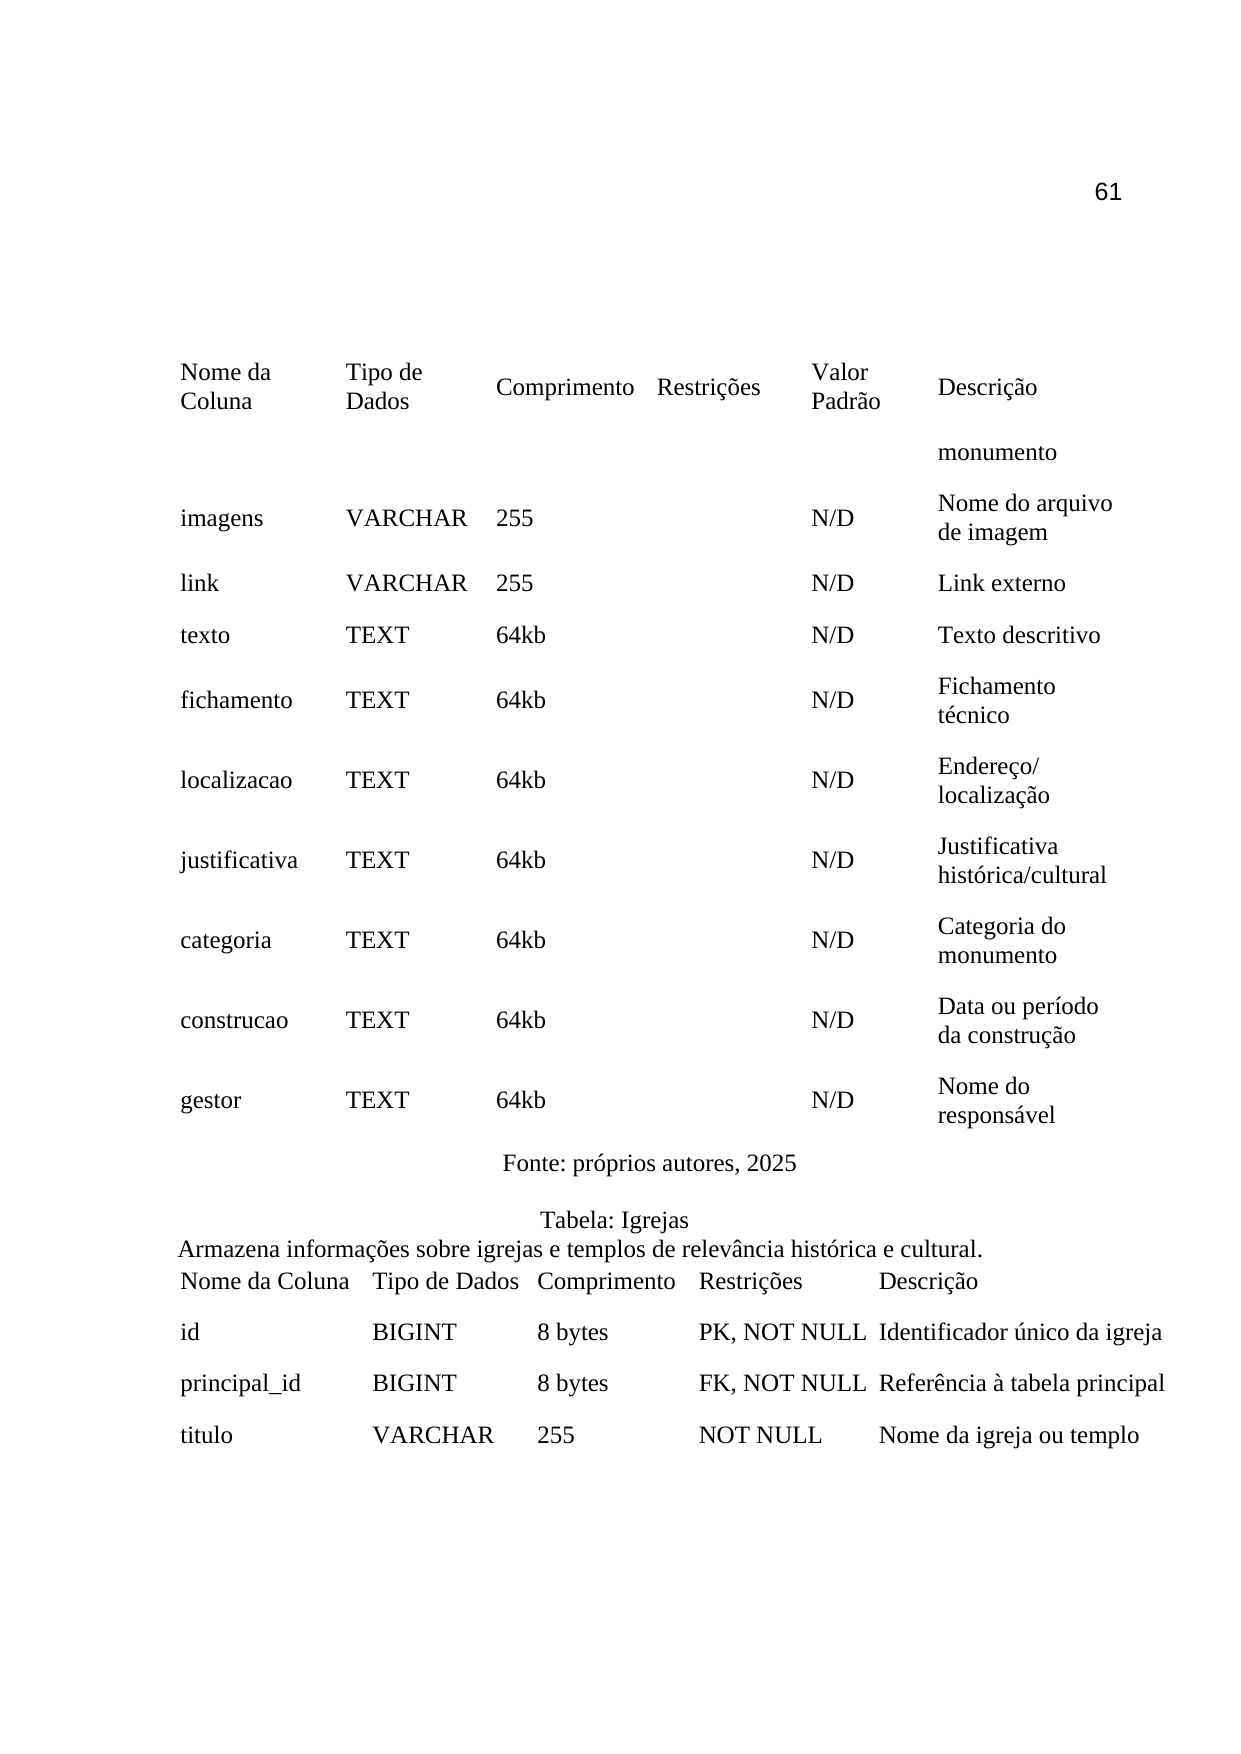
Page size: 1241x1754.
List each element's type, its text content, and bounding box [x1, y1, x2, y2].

table_cell categoria [177, 908, 343, 988]
table_cell [654, 668, 808, 748]
table_cell texto [177, 617, 343, 668]
table_cell N/D [808, 1068, 935, 1148]
table_cell Nome do responsável [935, 1068, 1119, 1148]
table_cell [654, 434, 808, 486]
table_cell N/D [808, 617, 935, 668]
table_cell N/D [808, 908, 935, 988]
table_cell TEXT [343, 617, 493, 668]
table_header Restrições [696, 1263, 876, 1314]
text Armazena informações sobre igrejas e templos de relevância histórica e cultural. [177, 1234, 1122, 1263]
table_cell 255 [534, 1417, 696, 1468]
text Tabela: Igrejas [177, 1206, 1122, 1234]
table_cell titulo [177, 1417, 369, 1468]
table_cell VARCHAR [343, 566, 493, 617]
table_cell Data ou período da construção [935, 988, 1119, 1068]
table_header Descrição [876, 1263, 1177, 1314]
table_cell 64kb [493, 668, 654, 748]
table_cell [654, 748, 808, 828]
text Fonte: próprios autores, 2025 [177, 1148, 1122, 1177]
table_cell 64kb [493, 1068, 654, 1148]
table_cell [493, 434, 654, 486]
table_cell [808, 434, 935, 486]
table_cell VARCHAR [343, 486, 493, 566]
table_cell Nome da igreja ou templo [876, 1417, 1177, 1468]
table_cell 64kb [493, 617, 654, 668]
table_cell 64kb [493, 748, 654, 828]
table_cell [177, 434, 343, 486]
table_cell 64kb [493, 988, 654, 1068]
table_cell [654, 828, 808, 908]
table_cell [654, 988, 808, 1068]
table_cell link [177, 566, 343, 617]
table_cell N/D [808, 748, 935, 828]
table_cell PK, NOT NULL [696, 1314, 876, 1366]
table_cell FK, NOT NULL [696, 1366, 876, 1417]
table_header Valor Padrão [808, 354, 935, 434]
table_cell [654, 617, 808, 668]
table_header Nome da Coluna [177, 1263, 369, 1314]
table_cell imagens [177, 486, 343, 566]
table_cell TEXT [343, 908, 493, 988]
table_cell TEXT [343, 748, 493, 828]
table_cell N/D [808, 486, 935, 566]
table_cell Categoria do monumento [935, 908, 1119, 988]
table_cell Identificador único da igreja [876, 1314, 1177, 1366]
table_cell N/D [808, 566, 935, 617]
table_cell BIGINT [369, 1366, 534, 1417]
table_header Restrições [654, 354, 808, 434]
table_cell [654, 486, 808, 566]
table_header Comprimento [493, 354, 654, 434]
table_cell [654, 908, 808, 988]
table_cell TEXT [343, 988, 493, 1068]
table_cell N/D [808, 828, 935, 908]
table_cell TEXT [343, 828, 493, 908]
table_cell NOT NULL [696, 1417, 876, 1468]
table_cell id [177, 1314, 369, 1366]
table_header Tipo de Dados [369, 1263, 534, 1314]
table_cell 64kb [493, 828, 654, 908]
table_cell gestor [177, 1068, 343, 1148]
table_cell [343, 434, 493, 486]
table_header Tipo de Dados [343, 354, 493, 434]
table_cell VARCHAR [369, 1417, 534, 1468]
table_cell TEXT [343, 1068, 493, 1148]
table_cell justificativa [177, 828, 343, 908]
table_cell monumento [935, 434, 1119, 486]
table_cell Nome do arquivo de imagem [935, 486, 1119, 566]
table_cell 64kb [493, 908, 654, 988]
table_cell BIGINT [369, 1314, 534, 1366]
table_cell principal_id [177, 1366, 369, 1417]
table_cell fichamento [177, 668, 343, 748]
table_cell Texto descritivo [935, 617, 1119, 668]
table_cell Fichamento técnico [935, 668, 1119, 748]
table_cell TEXT [343, 668, 493, 748]
table_header Descrição [935, 354, 1119, 434]
table_cell 8 bytes [534, 1366, 696, 1417]
table_cell N/D [808, 988, 935, 1068]
table_cell Link externo [935, 566, 1119, 617]
table_cell Endereço/localização [935, 748, 1119, 828]
table_cell Referência à tabela principal [876, 1366, 1177, 1417]
table_header Nome da Coluna [177, 354, 343, 434]
table_cell Justificativa histórica/cultural [935, 828, 1119, 908]
table_cell construcao [177, 988, 343, 1068]
table_header Comprimento [534, 1263, 696, 1314]
table_cell [654, 1068, 808, 1148]
table_cell 8 bytes [534, 1314, 696, 1366]
table_cell localizacao [177, 748, 343, 828]
table_cell [654, 566, 808, 617]
table_cell N/D [808, 668, 935, 748]
table_cell 255 [493, 566, 654, 617]
table_cell 255 [493, 486, 654, 566]
